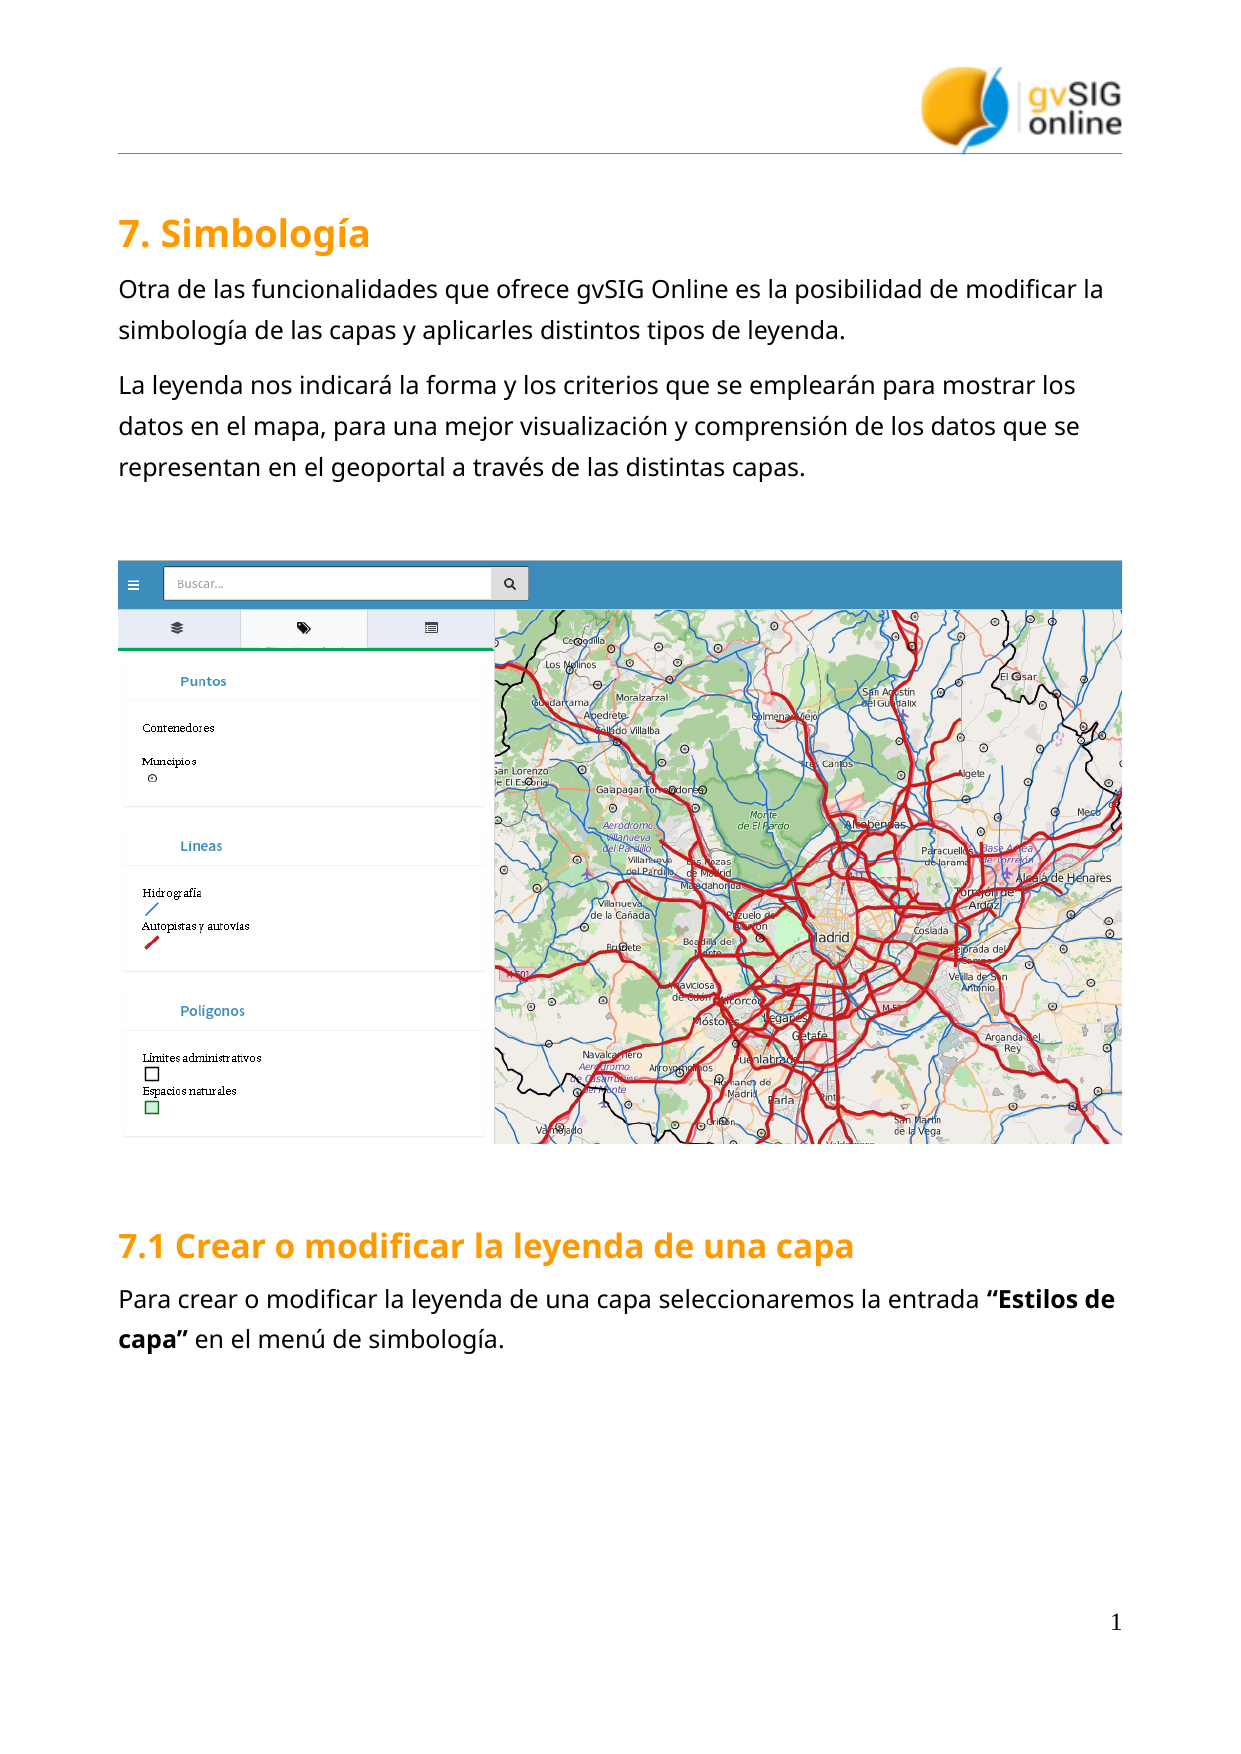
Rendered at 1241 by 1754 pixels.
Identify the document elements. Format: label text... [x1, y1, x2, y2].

picture [921, 67, 1122, 155]
text Para crear o modificar la leyenda de una capa seleccionaremos la entrada “Estilos de capa” en el menú de simbología. [118, 1281, 1122, 1356]
subtitle 7.1 Crear o modificar la leyenda de una capa [118, 1223, 1122, 1269]
subtitle 7. Simbología [118, 207, 1122, 259]
picture [118, 560, 1123, 1144]
text Otra de las funcionalidades que ofrece gvSIG Online es la posibilidad de modificar la simbología de las capas y aplicarles distintos tipos de leyenda. [118, 271, 1122, 346]
text La leyenda nos indicará la forma y los criterios que se emplearán para mostrar los datos en el mapa, para una mejor visualización y comprensión de los datos que se representan en el geoportal a través de las distintas capas. [118, 368, 1122, 483]
